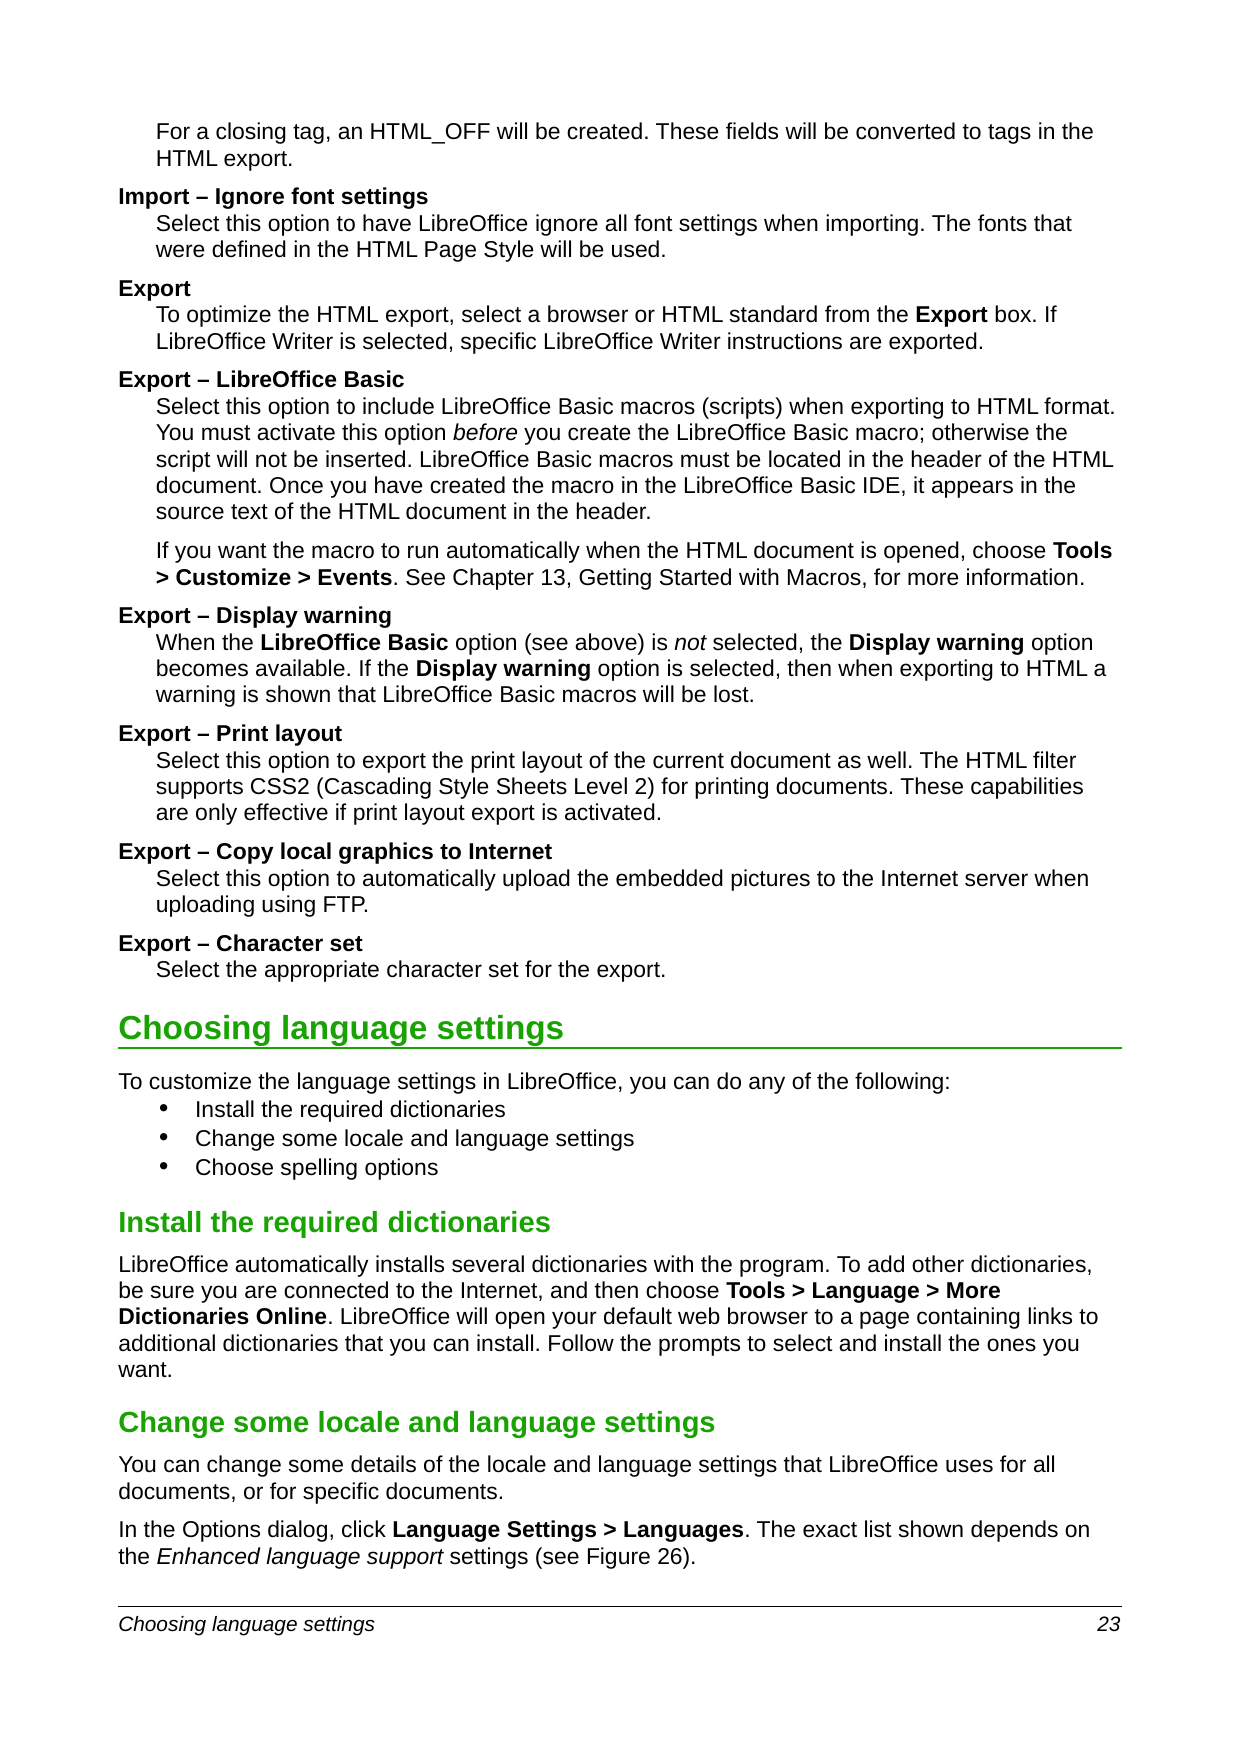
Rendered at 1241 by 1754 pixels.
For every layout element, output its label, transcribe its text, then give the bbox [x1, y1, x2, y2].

subtitle Install the required dictionaries [118, 1204, 1122, 1238]
text To optimize the HTML export, select a browser or HTML standard from the Export box. If LibreOffice Writer is selected, specific LibreOffice Writer instructions are exported. [156, 301, 1122, 354]
subtitle Change some locale and language settings [118, 1405, 1122, 1439]
text Select the appropriate character set for the export. [156, 956, 1122, 982]
list Choose spelling options [156, 1152, 1122, 1182]
text Export – Display warning [118, 602, 1122, 629]
text Select this option to export the print layout of the current document as well. The HTML filter supports CSS2 (Cascading Style Sheets Level 2) for printing documents. These capabilities are only effective if print layout export is activated. [156, 747, 1122, 826]
text Export [118, 275, 1122, 301]
text Import – Ignore font settings [118, 183, 1122, 210]
text Select this option to automatically upload the embedded pictures to the Internet server when uploading using FTP. [156, 864, 1122, 917]
list Install the required dictionaries [156, 1094, 1122, 1123]
text LibreOffice automatically installs several dictionaries with the program. To add other dictionaries, be sure you are connected to the Internet, and then choose Tools > Language > More Dictionaries Online. LibreOffice will open your default web browser to a page containing links to additional dictionaries that you can install. Follow the prompts to select and install the ones you want. [118, 1251, 1122, 1382]
text If you want the macro to run automatically when the HTML document is opened, choose Tools > Customize > Events. See Chapter 13, Getting Started with Macros, for more information. [156, 537, 1122, 590]
text When the LibreOffice Basic option (see above) is not selected, the Display warning option becomes available. If the Display warning option is selected, then when exporting to HTML a warning is shown that LibreOffice Basic macros will be lost. [156, 629, 1122, 708]
text Export – Copy local graphics to Internet [118, 838, 1122, 864]
text Export – Print layout [118, 720, 1122, 747]
text For a closing tag, an HTML_OFF will be created. These fields will be converted to tags in the HTML export. [156, 118, 1122, 171]
text In the Options dialog, click Language Settings > Languages. The exact list shown depends on the Enhanced language support settings (see Figure 26). [118, 1516, 1122, 1569]
text You can change some details of the locale and language settings that LibreOffice uses for all documents, or for specific documents. [118, 1451, 1122, 1504]
text Select this option to have LibreOffice ignore all font settings when importing. The fonts that were defined in the HTML Page Style will be used. [156, 210, 1122, 262]
subtitle Choosing language settings [118, 1008, 1122, 1047]
text Export – Character set [118, 930, 1122, 956]
list To customize the language settings in LibreOffice, you can do any of the following: [118, 1068, 1122, 1094]
text Export – LibreOffice Basic [118, 366, 1122, 393]
list Change some locale and language settings [156, 1123, 1122, 1152]
text Select this option to include LibreOffice Basic macros (scripts) when exporting to HTML format. You must activate this option before you create the LibreOffice Basic macro; otherwise the script will not be inserted. LibreOffice Basic macros must be located in the header of the HTML document. Once you have created the macro in the LibreOffice Basic IDE, it appears in the source text of the HTML document in the header. [156, 393, 1122, 524]
